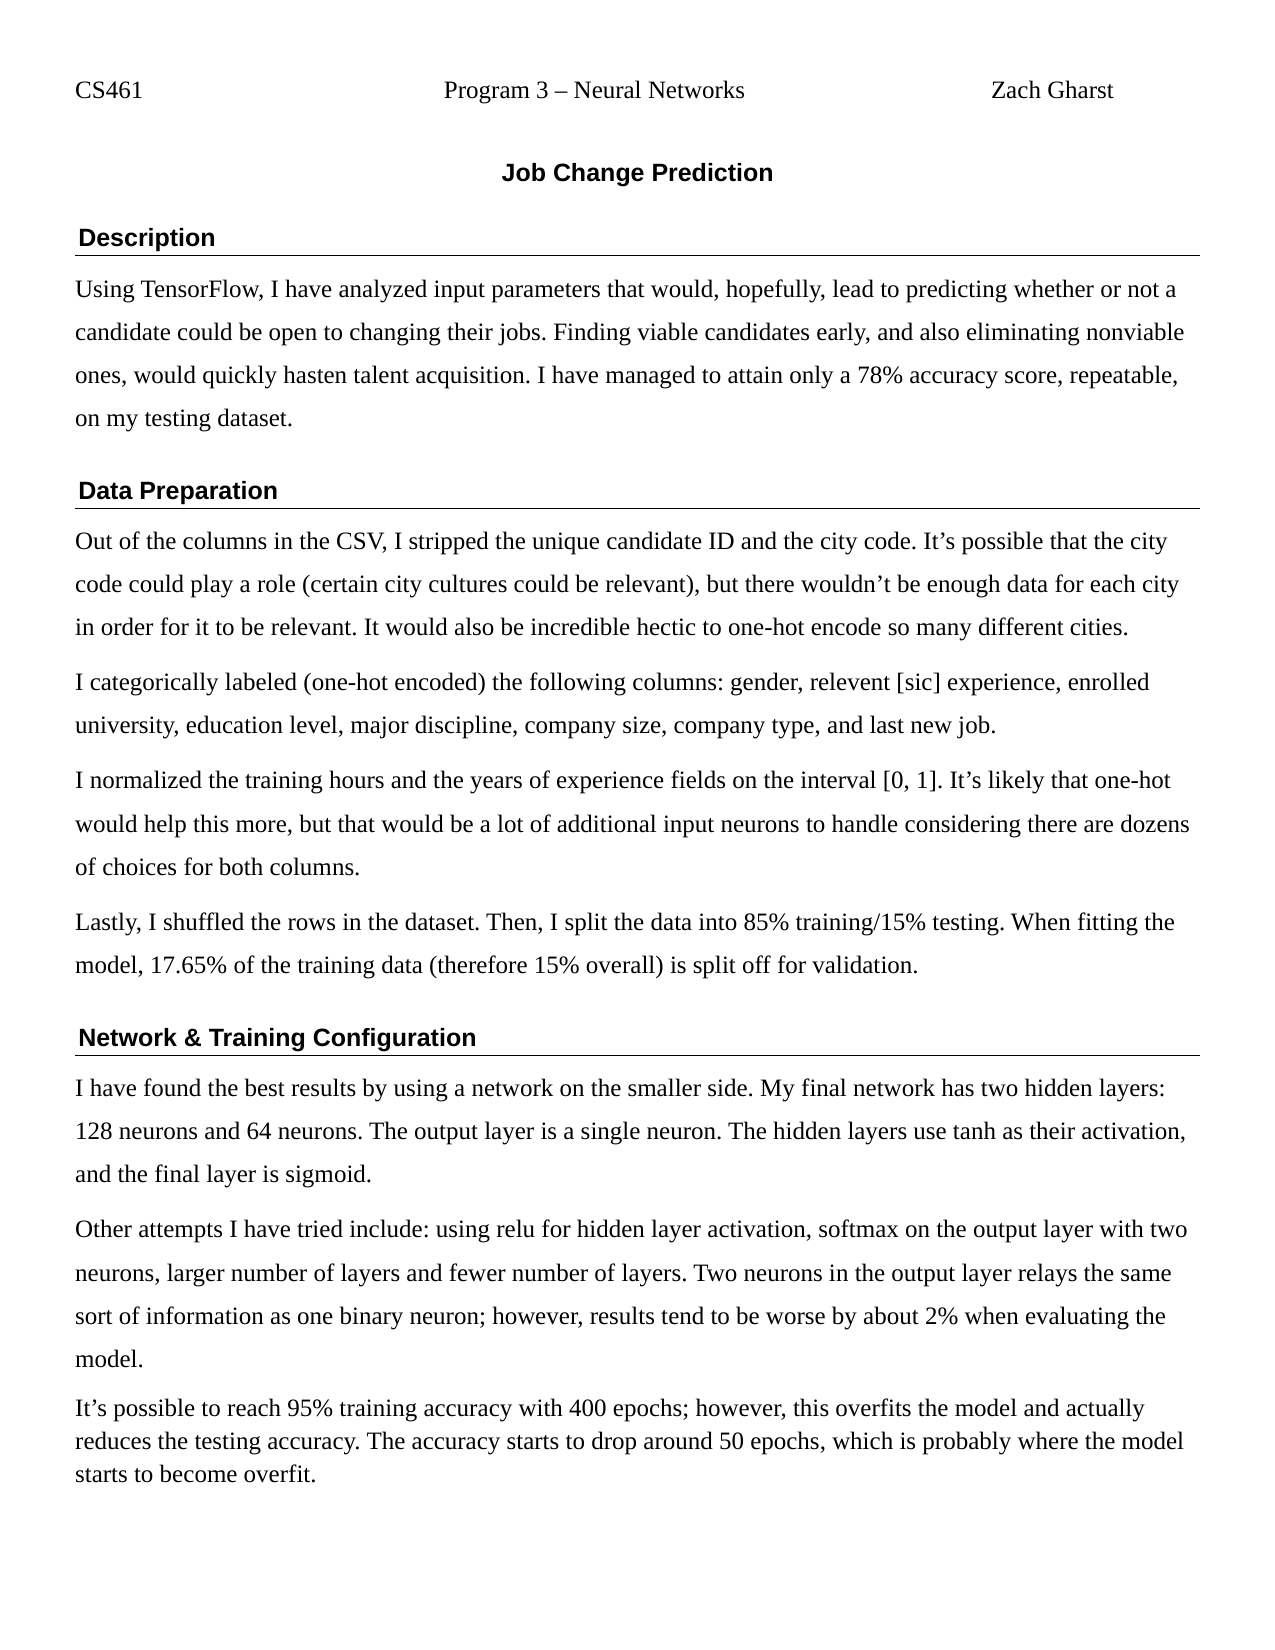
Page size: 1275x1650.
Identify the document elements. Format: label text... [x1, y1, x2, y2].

text Other attempts I have tried include: using relu for hidden layer activation, softmax on the output layer with two neurons, larger number of layers and fewer number of layers. Two neurons in the output layer relays the same sort of information as one binary neuron; however, results tend to be worse by about 2% when evaluating the model. [75, 1214, 1200, 1373]
text I have found the best results by using a network on the smaller side. My final network has two hidden layers: 128 neurons and 64 neurons. The output layer is a single neuron. The hidden layers use tanh as their activation, and the final layer is sigmoid. [75, 1073, 1200, 1188]
text I categorically labeled (one-hot encoded) the following columns: gender, relevent [sic] experience, enrolled university, education level, major discipline, company size, company type, and last new job. [75, 667, 1200, 739]
text Out of the columns in the CSV, I stripped the unique candidate ID and the city code. It’s possible that the city code could play a role (certain city cultures could be relevant), but there wouldn’t be enough data for each city in order for it to be relevant. It would also be incredible hectic to one-hot encode so many different cities. [75, 526, 1200, 641]
text Lastly, I shuffled the rows in the dataset. Then, I split the data into 85% training/15% testing. When fitting the model, 17.65% of the training data (therefore 15% overall) is split off for validation. [75, 907, 1200, 979]
subtitle Description [75, 220, 1200, 255]
text Using TensorFlow, I have analyzed input parameters that would, hopefully, lead to predicting whether or not a candidate could be open to changing their jobs. Finding viable candidates early, and also eliminating nonviable ones, would quickly hasten talent acquisition. I have managed to attain only a 78% accuracy score, repeatable, on my testing dataset. [75, 274, 1200, 432]
subtitle Network & Training Configuration [75, 1020, 1200, 1055]
text I normalized the training hours and the years of experience fields on the interval [0, 1]. It’s likely that one-hot would help this more, but that would be a lot of additional input neurons to handle considering there are dozens of choices for both columns. [75, 766, 1200, 881]
text It’s possible to reach 95% training accuracy with 400 epochs; however, this overfits the model and actually reduces the testing accuracy. The accuracy starts to drop around 50 epochs, which is probably where the model starts to become overfit. [75, 1393, 1200, 1488]
subtitle Job Change Prediction [75, 158, 1200, 187]
subtitle Data Preparation [75, 473, 1200, 508]
